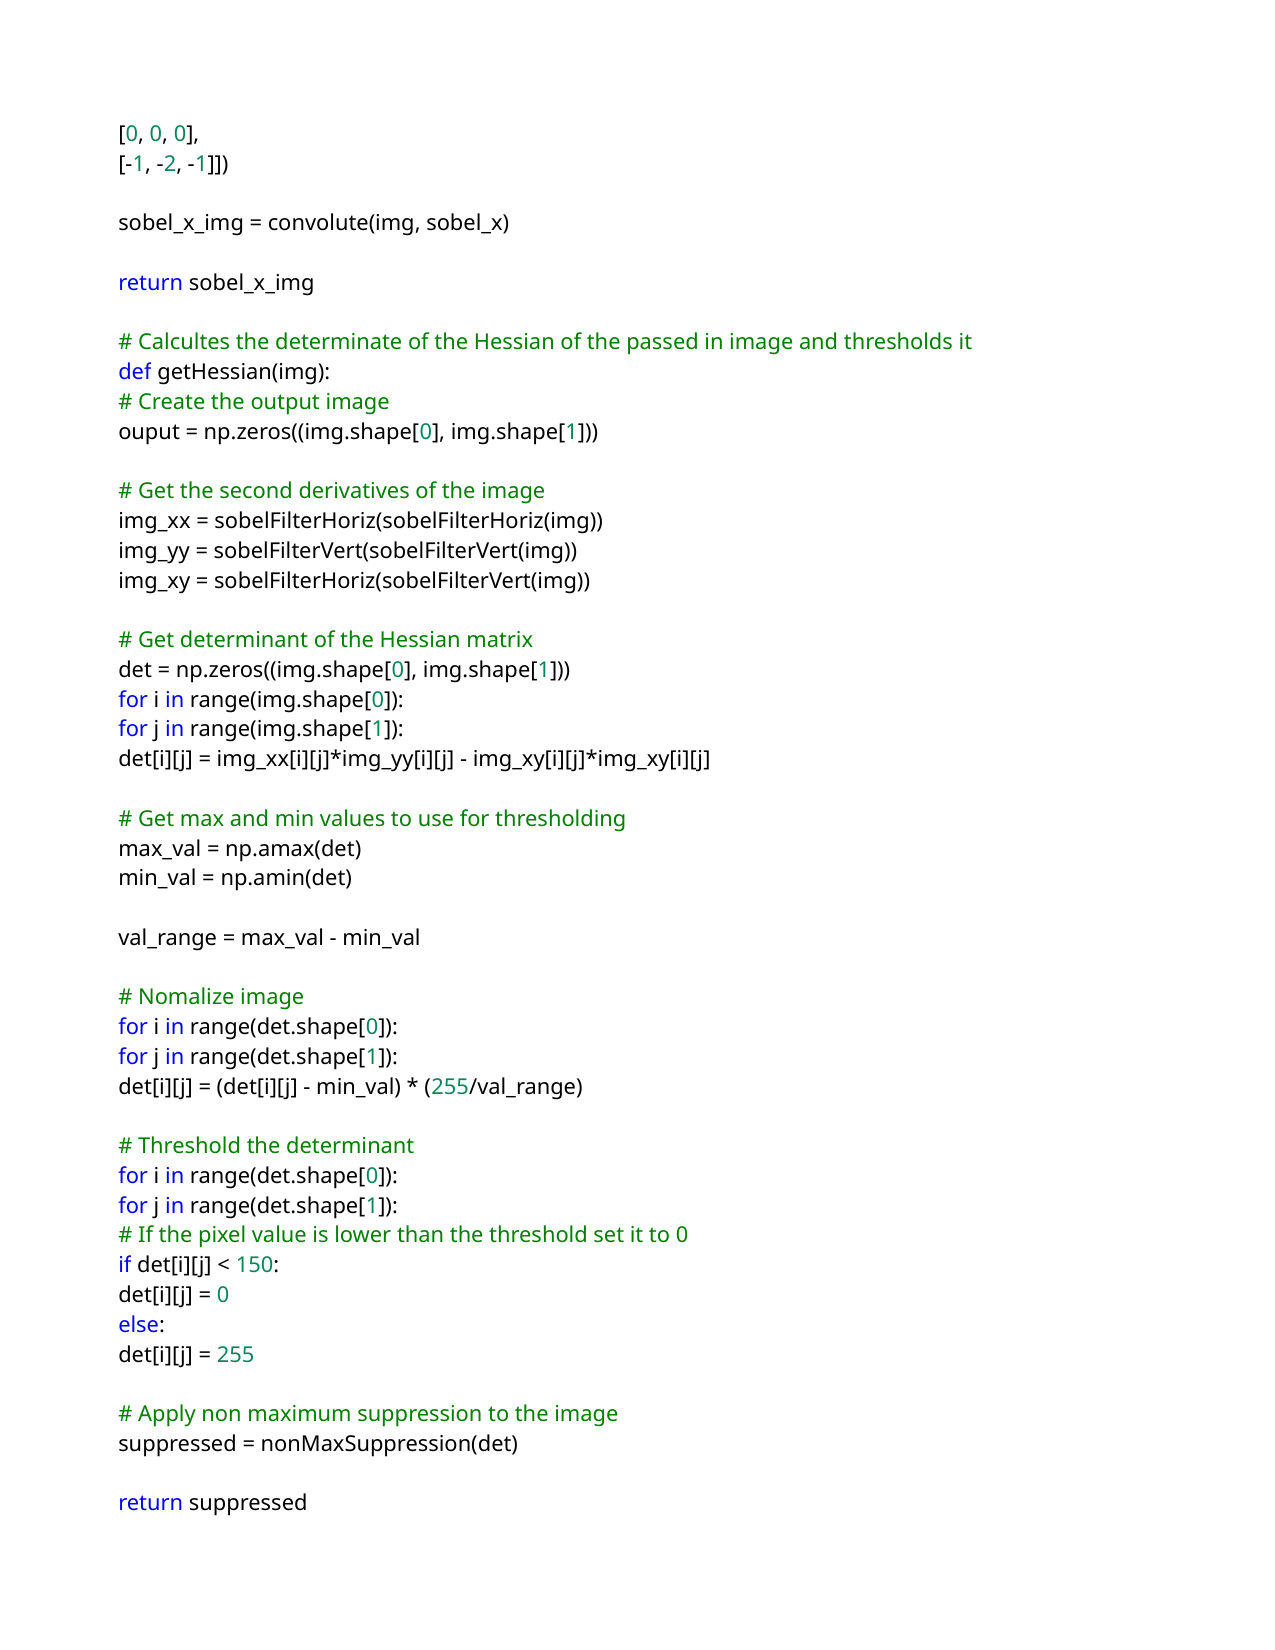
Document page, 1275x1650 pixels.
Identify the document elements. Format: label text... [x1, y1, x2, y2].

text # Get max and min values to use for thresholding [118, 803, 1157, 832]
text # Threshold the determinant [118, 1130, 1157, 1160]
text max_val = np.amax(det) [118, 832, 1157, 862]
text if det[i][j] < 150: [118, 1249, 1157, 1279]
text return sobel_x_img [118, 267, 1157, 297]
text for j in range(det.shape[1]): [118, 1041, 1157, 1071]
text val_range = max_val - min_val [118, 922, 1157, 952]
text # Nomalize image [118, 981, 1157, 1011]
text img_xy = sobelFilterHoriz(sobelFilterVert(img)) [118, 564, 1157, 594]
text return suppressed [118, 1487, 1157, 1517]
text # Calcultes the determinate of the Hessian of the passed in image and thresholds it [118, 326, 1157, 356]
text else: [118, 1309, 1157, 1339]
text # Create the output image [118, 386, 1157, 416]
text # If the pixel value is lower than the threshold set it to 0 [118, 1219, 1157, 1249]
text for j in range(img.shape[1]): [118, 713, 1157, 743]
text det[i][j] = img_xx[i][j]*img_yy[i][j] - img_xy[i][j]*img_xy[i][j] [118, 743, 1157, 773]
text # Get the second derivatives of the image [118, 475, 1157, 505]
text [-1, -2, -1]]) [118, 148, 1157, 178]
text for j in range(det.shape[1]): [118, 1190, 1157, 1219]
text def getHessian(img): [118, 356, 1157, 386]
text det[i][j] = 0 [118, 1279, 1157, 1309]
text for i in range(det.shape[0]): [118, 1011, 1157, 1041]
text suppressed = nonMaxSuppression(det) [118, 1428, 1157, 1458]
text [0, 0, 0], [118, 118, 1157, 148]
text # Get determinant of the Hessian matrix [118, 624, 1157, 654]
text det[i][j] = (det[i][j] - min_val) * (255/val_range) [118, 1071, 1157, 1100]
text img_yy = sobelFilterVert(sobelFilterVert(img)) [118, 535, 1157, 564]
text for i in range(det.shape[0]): [118, 1160, 1157, 1190]
text ouput = np.zeros((img.shape[0], img.shape[1])) [118, 416, 1157, 446]
text # Apply non maximum suppression to the image [118, 1398, 1157, 1428]
text det = np.zeros((img.shape[0], img.shape[1])) [118, 654, 1157, 684]
text det[i][j] = 255 [118, 1339, 1157, 1368]
text img_xx = sobelFilterHoriz(sobelFilterHoriz(img)) [118, 505, 1157, 535]
text for i in range(img.shape[0]): [118, 684, 1157, 713]
text min_val = np.amin(det) [118, 862, 1157, 892]
text sobel_x_img = convolute(img, sobel_x) [118, 207, 1157, 237]
